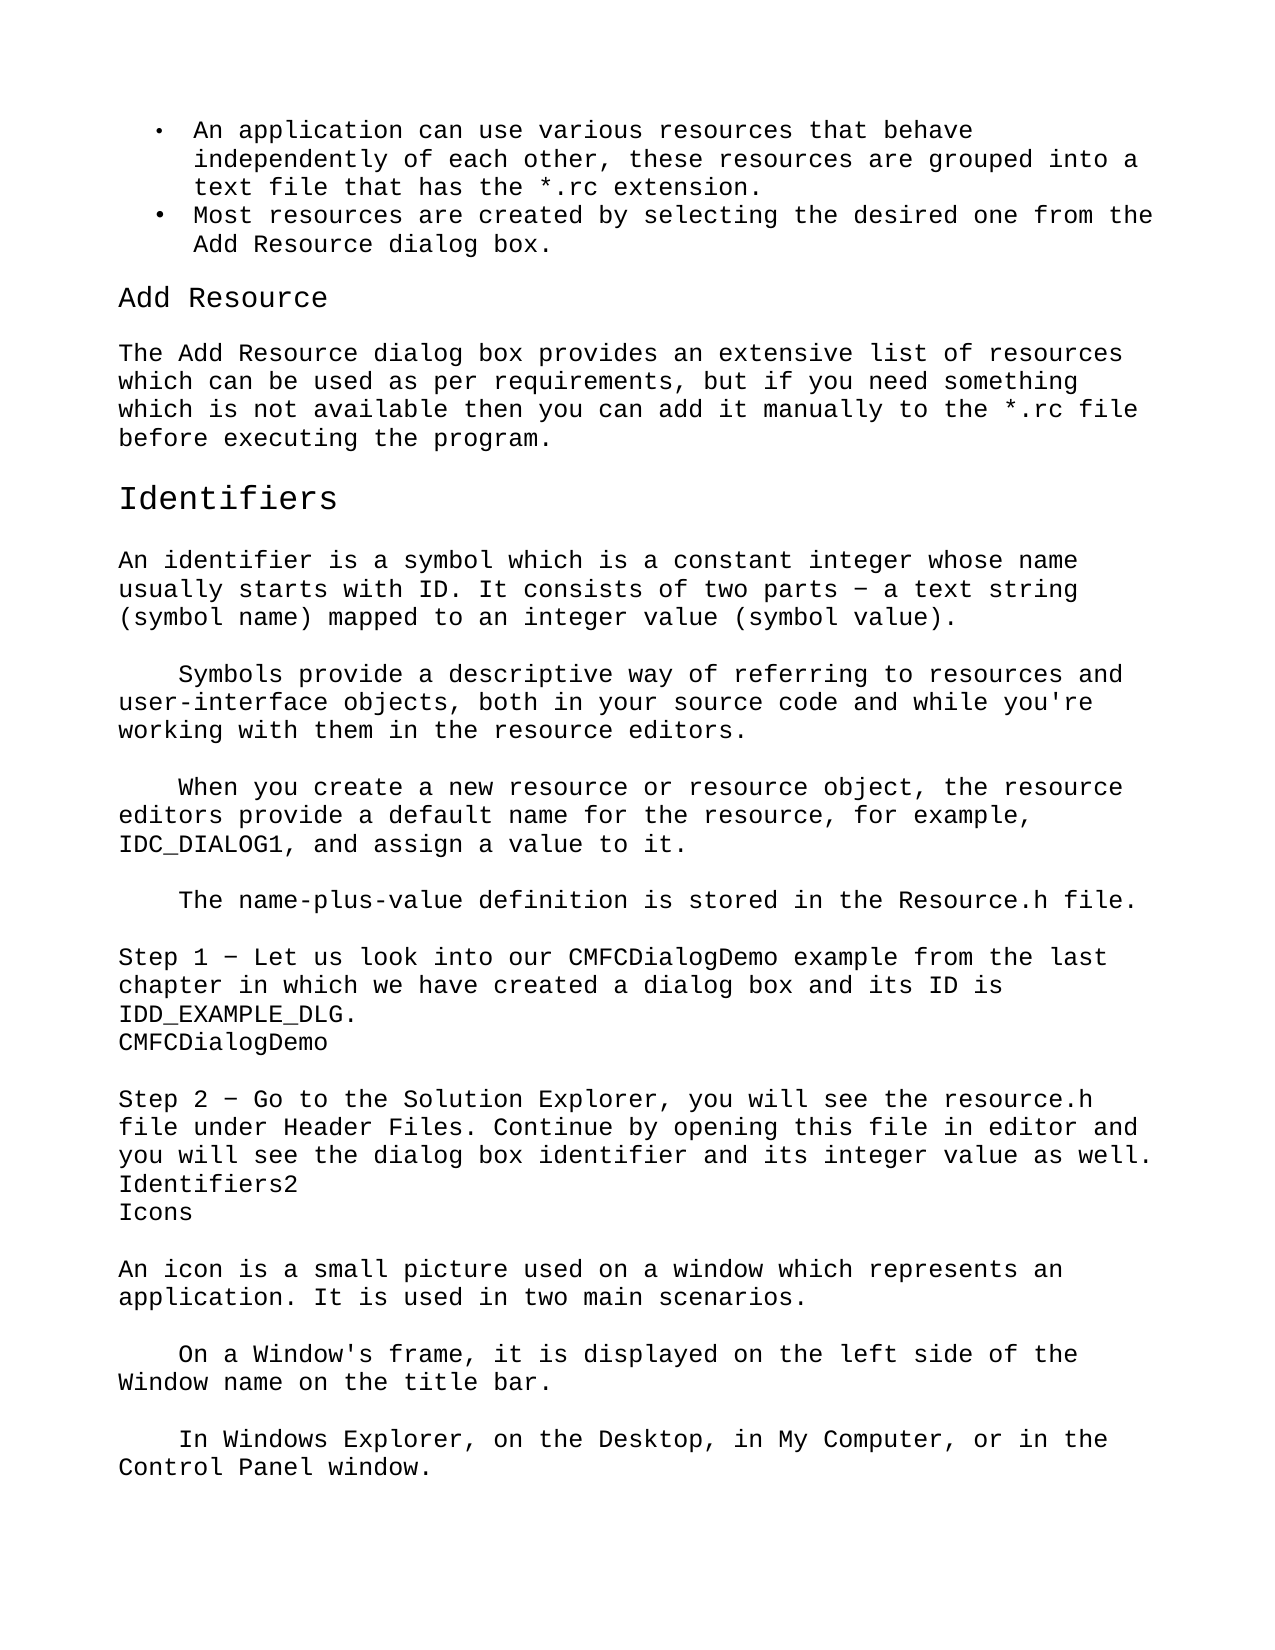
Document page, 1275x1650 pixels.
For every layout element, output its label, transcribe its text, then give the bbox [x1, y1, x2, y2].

text On a Window's frame, it is displayed on the left side of the Window name on the title bar. [118, 1341, 1157, 1398]
text The name-plus-value definition is stored in the Resource.h file. [118, 888, 1157, 916]
text Symbols provide a descriptive way of referring to resources and user-interface objects, both in your source code and while you're working with them in the resource editors. [118, 661, 1157, 746]
text Identifiers [118, 482, 1157, 519]
list Most resources are created by selecting the desired one from the Add Resource dialog box. [156, 203, 1157, 260]
text Step 1 − Let us look into our CMFCDialogDemo example from the last chapter in which we have created a dialog box and its ID is IDD_EXAMPLE_DLG. [118, 944, 1157, 1029]
text In Windows Explorer, on the Desktop, in My Computer, or in the Control Panel window. [118, 1426, 1157, 1483]
text An icon is a small picture used on a window which represents an application. It is used in two main scenarios. [118, 1256, 1157, 1313]
text Identifiers2 [118, 1171, 1157, 1199]
text Step 2 − Go to the Solution Explorer, you will see the resource.h file under Header Files. Continue by opening this file in editor and you will see the dialog box identifier and its integer value as well. [118, 1086, 1157, 1171]
text CMFCDialogDemo [118, 1029, 1157, 1058]
text Icons [118, 1199, 1157, 1228]
text The Add Resource dialog box provides an extensive list of resources which can be used as per requirements, but if you need something which is not available then you can add it manually to the *.rc file before executing the program. [118, 340, 1157, 453]
text Add Resource [118, 283, 1157, 316]
text When you create a new resource or resource object, the resource editors provide a default name for the resource, for example, IDC_DIALOG1, and assign a value to it. [118, 774, 1157, 859]
list An application can use various resources that behave independently of each other, these resources are grouped into a text file that has the *.rc extension. [156, 118, 1157, 203]
text An identifier is a symbol which is a constant integer whose name usually starts with ID. It consists of two parts − a text string (symbol name) mapped to an integer value (symbol value). [118, 548, 1157, 633]
